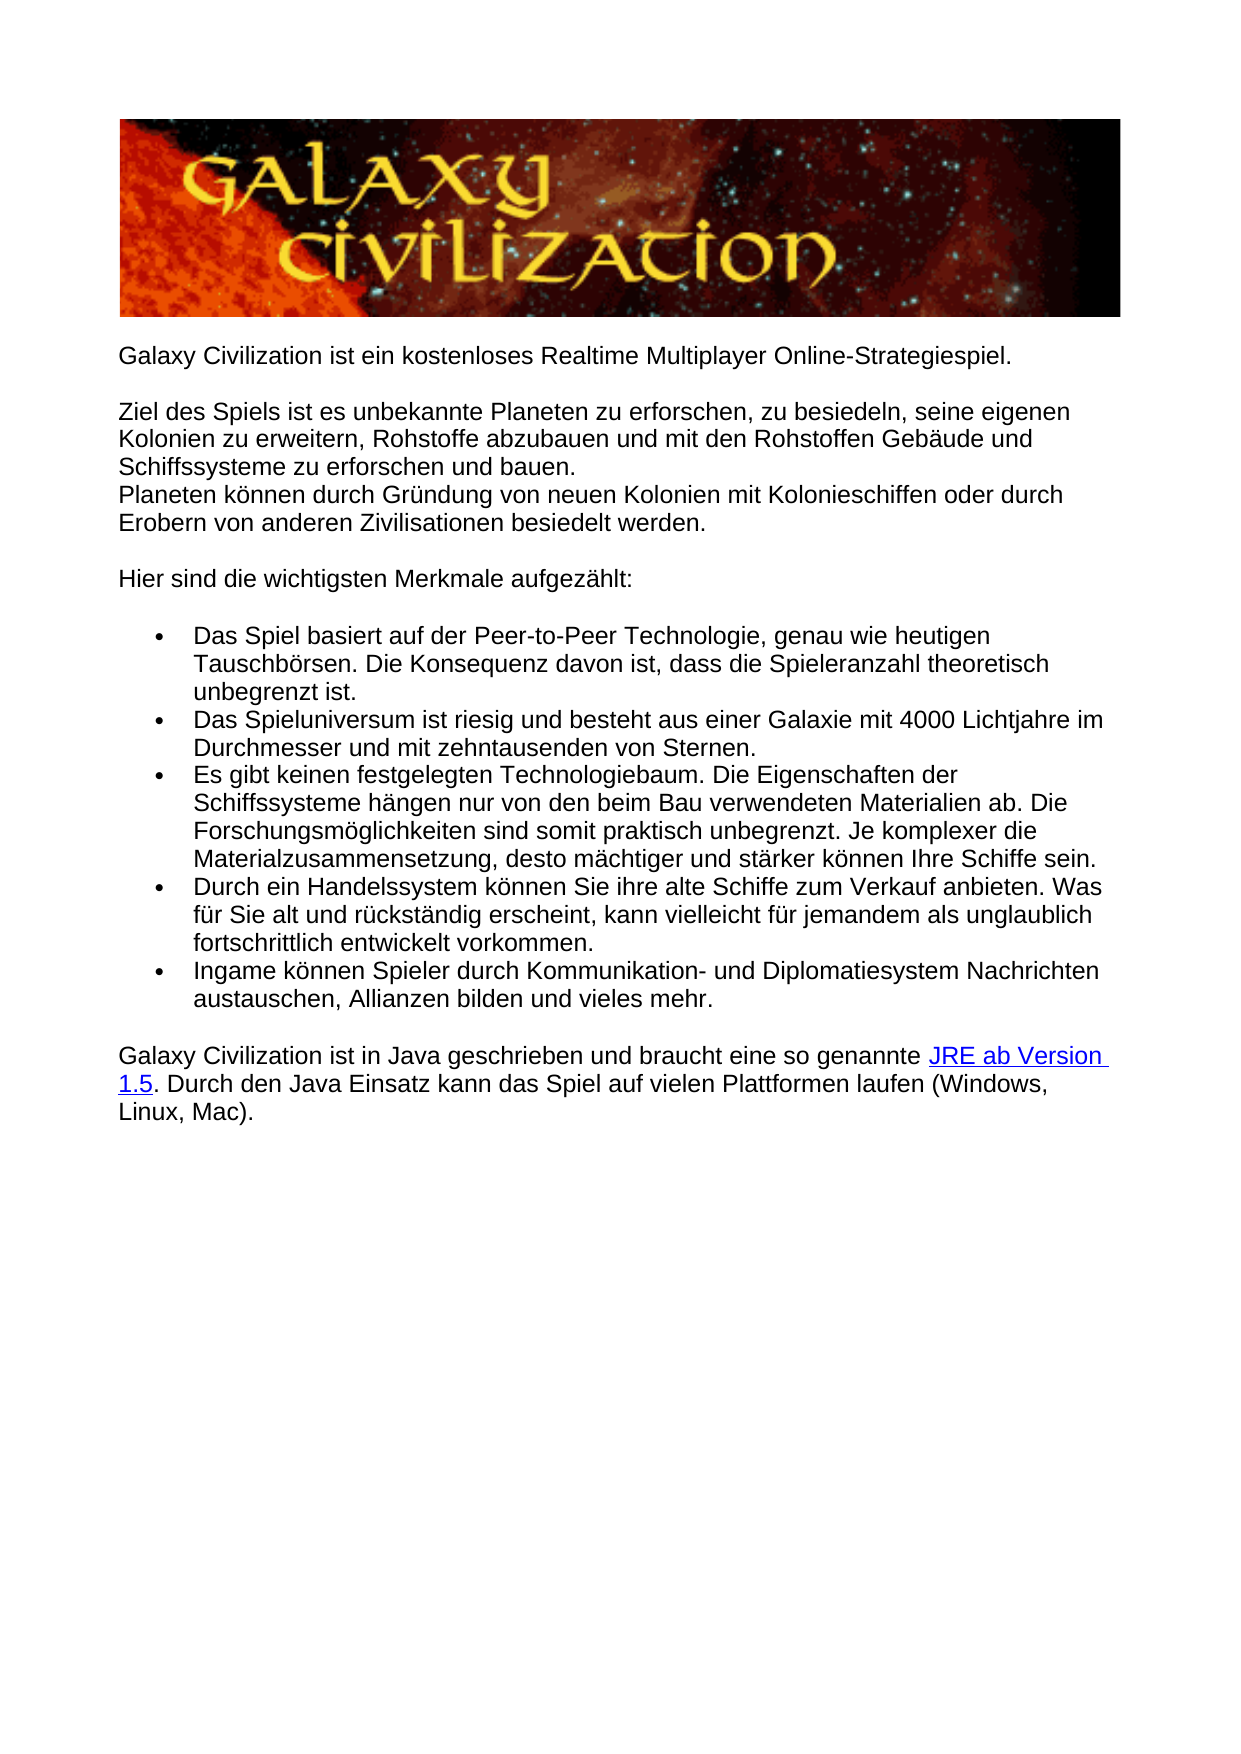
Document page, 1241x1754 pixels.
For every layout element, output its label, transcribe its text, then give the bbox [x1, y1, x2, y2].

list Durch ein Handelssystem können Sie ihre alte Schiffe zum Verkauf anbieten. Was für Sie alt und rückständig erscheint, kann vielleicht für jemandem als unglaublich fortschrittlich entwickelt vorkommen. [156, 873, 1122, 957]
list Das Spiel basiert auf der Peer-to-Peer Technologie, genau wie heutigen Tauschbörsen. Die Konsequenz davon ist, dass die Spieleranzahl theoretisch unbegrenzt ist. [156, 622, 1122, 705]
text Galaxy Civilization ist ein kostenloses Realtime Multiplayer Online-Strategiespiel. [118, 341, 1122, 369]
picture [119, 119, 1121, 317]
list Ingame können Spieler durch Kommunikation- und Diplomatiesystem Nachrichten austauschen, Allianzen bilden und vieles mehr. [156, 957, 1122, 1012]
text Planeten können durch Gründung von neuen Kolonien mit Kolonieschiffen oder durch Erobern von anderen Zivilisationen besiedelt werden. [118, 481, 1122, 537]
list Das Spieluniversum ist riesig und besteht aus einer Galaxie mit 4000 Lichtjahre im Durchmesser und mit zehntausenden von Sternen. [156, 705, 1122, 761]
text Ziel des Spiels ist es unbekannte Planeten zu erforschen, zu besiedeln, seine eigenen Kolonien zu erweitern, Rohstoffe abzubauen und mit den Rohstoffen Gebäude und Schiffssysteme zu erforschen und bauen. [118, 397, 1122, 481]
text Galaxy Civilization ist in Java geschrieben und braucht eine so genannte JRE ab Version 1.5. Durch den Java Einsatz kann das Spiel auf vielen Plattformen laufen (Windows, Linux, Mac). [118, 1042, 1122, 1125]
text Hier sind die wichtigsten Merkmale aufgezählt: [118, 564, 1122, 592]
list Es gibt keinen festgelegten Technologiebaum. Die Eigenschaften der Schiffssysteme hängen nur von den beim Bau verwendeten Materialien ab. Die Forschungsmöglichkeiten sind somit praktisch unbegrenzt. Je komplexer die Materialzusammensetzung, desto mächtiger und stärker können Ihre Schiffe sein. [156, 761, 1122, 873]
